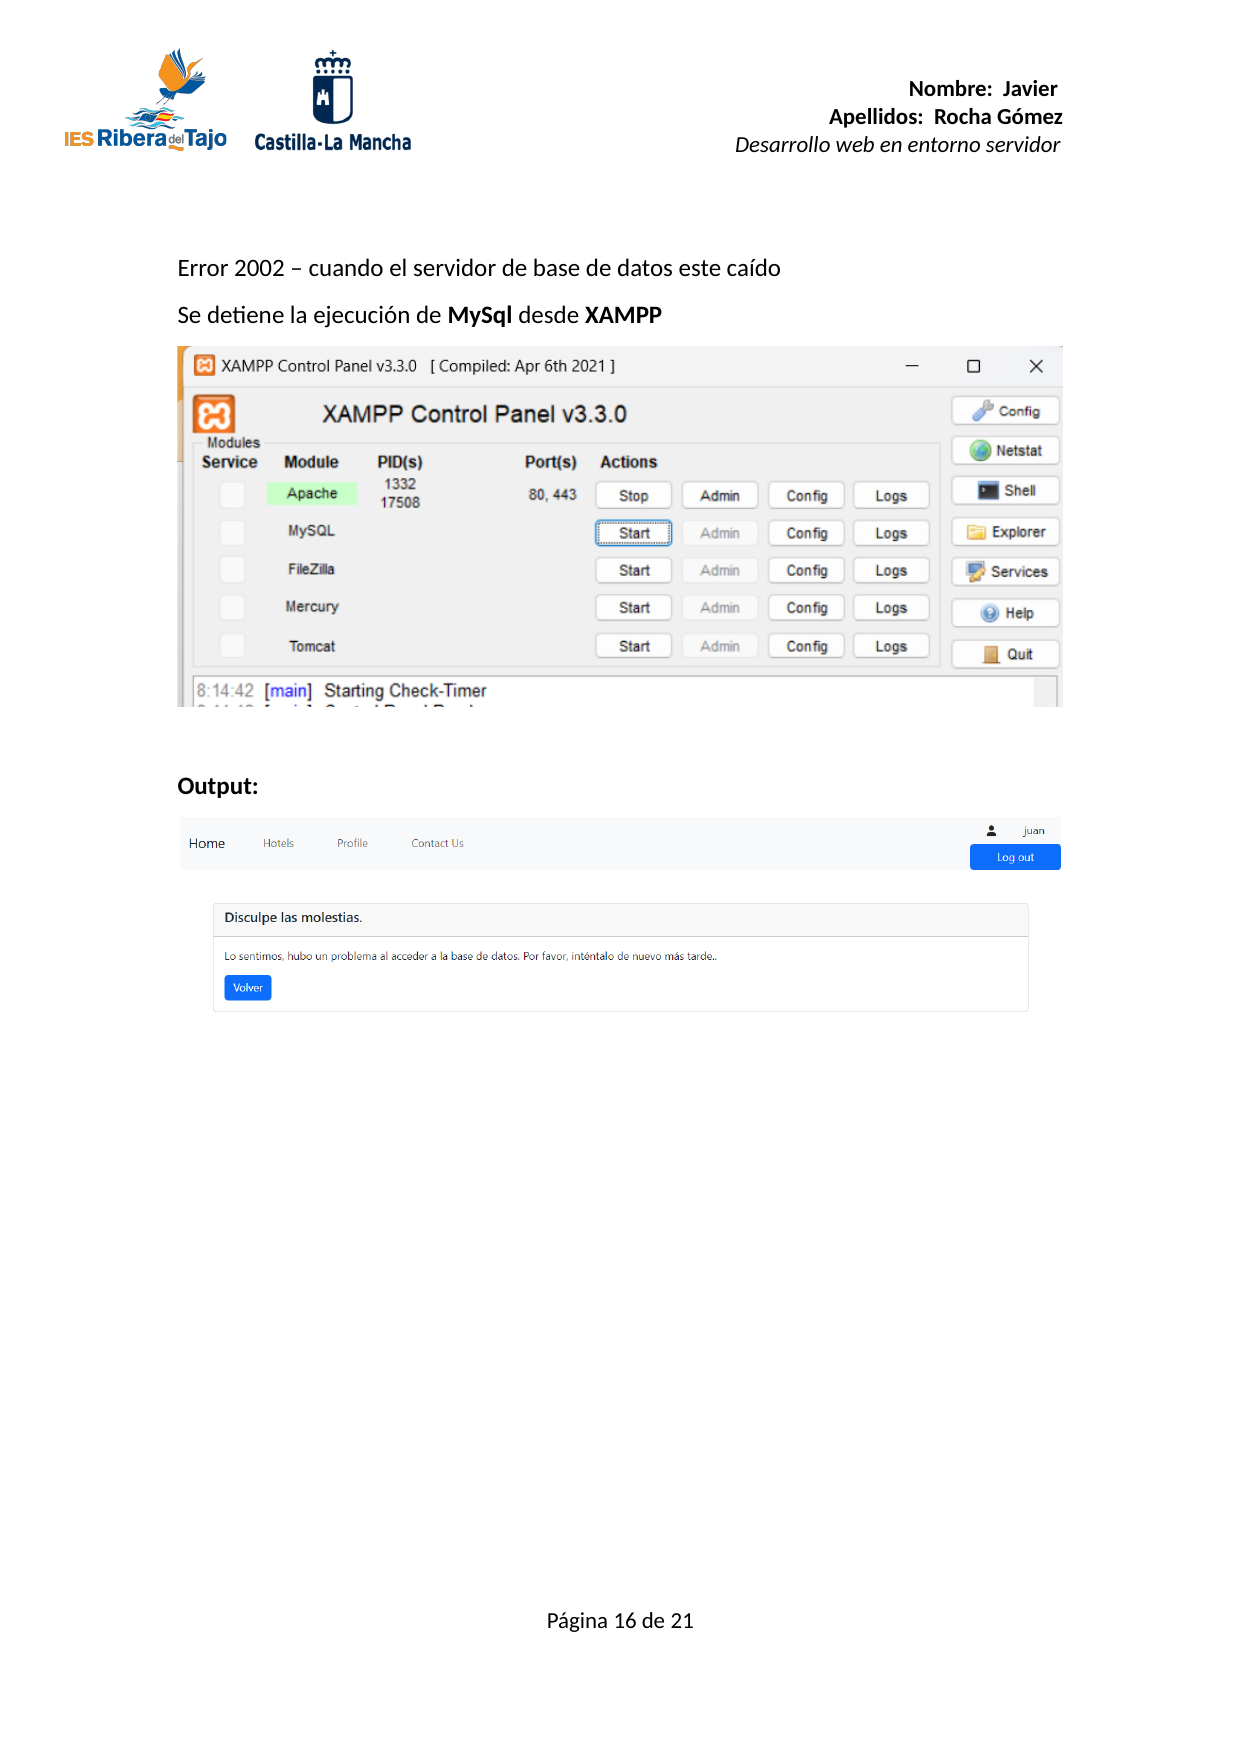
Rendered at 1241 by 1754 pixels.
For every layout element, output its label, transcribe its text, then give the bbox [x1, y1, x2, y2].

text Error 2002 – cuando el servidor de base de datos este caído [177, 252, 1063, 283]
text Output: [177, 770, 1063, 801]
text Se detiene la ejecución de MySql desde XAMPP [177, 299, 1063, 330]
